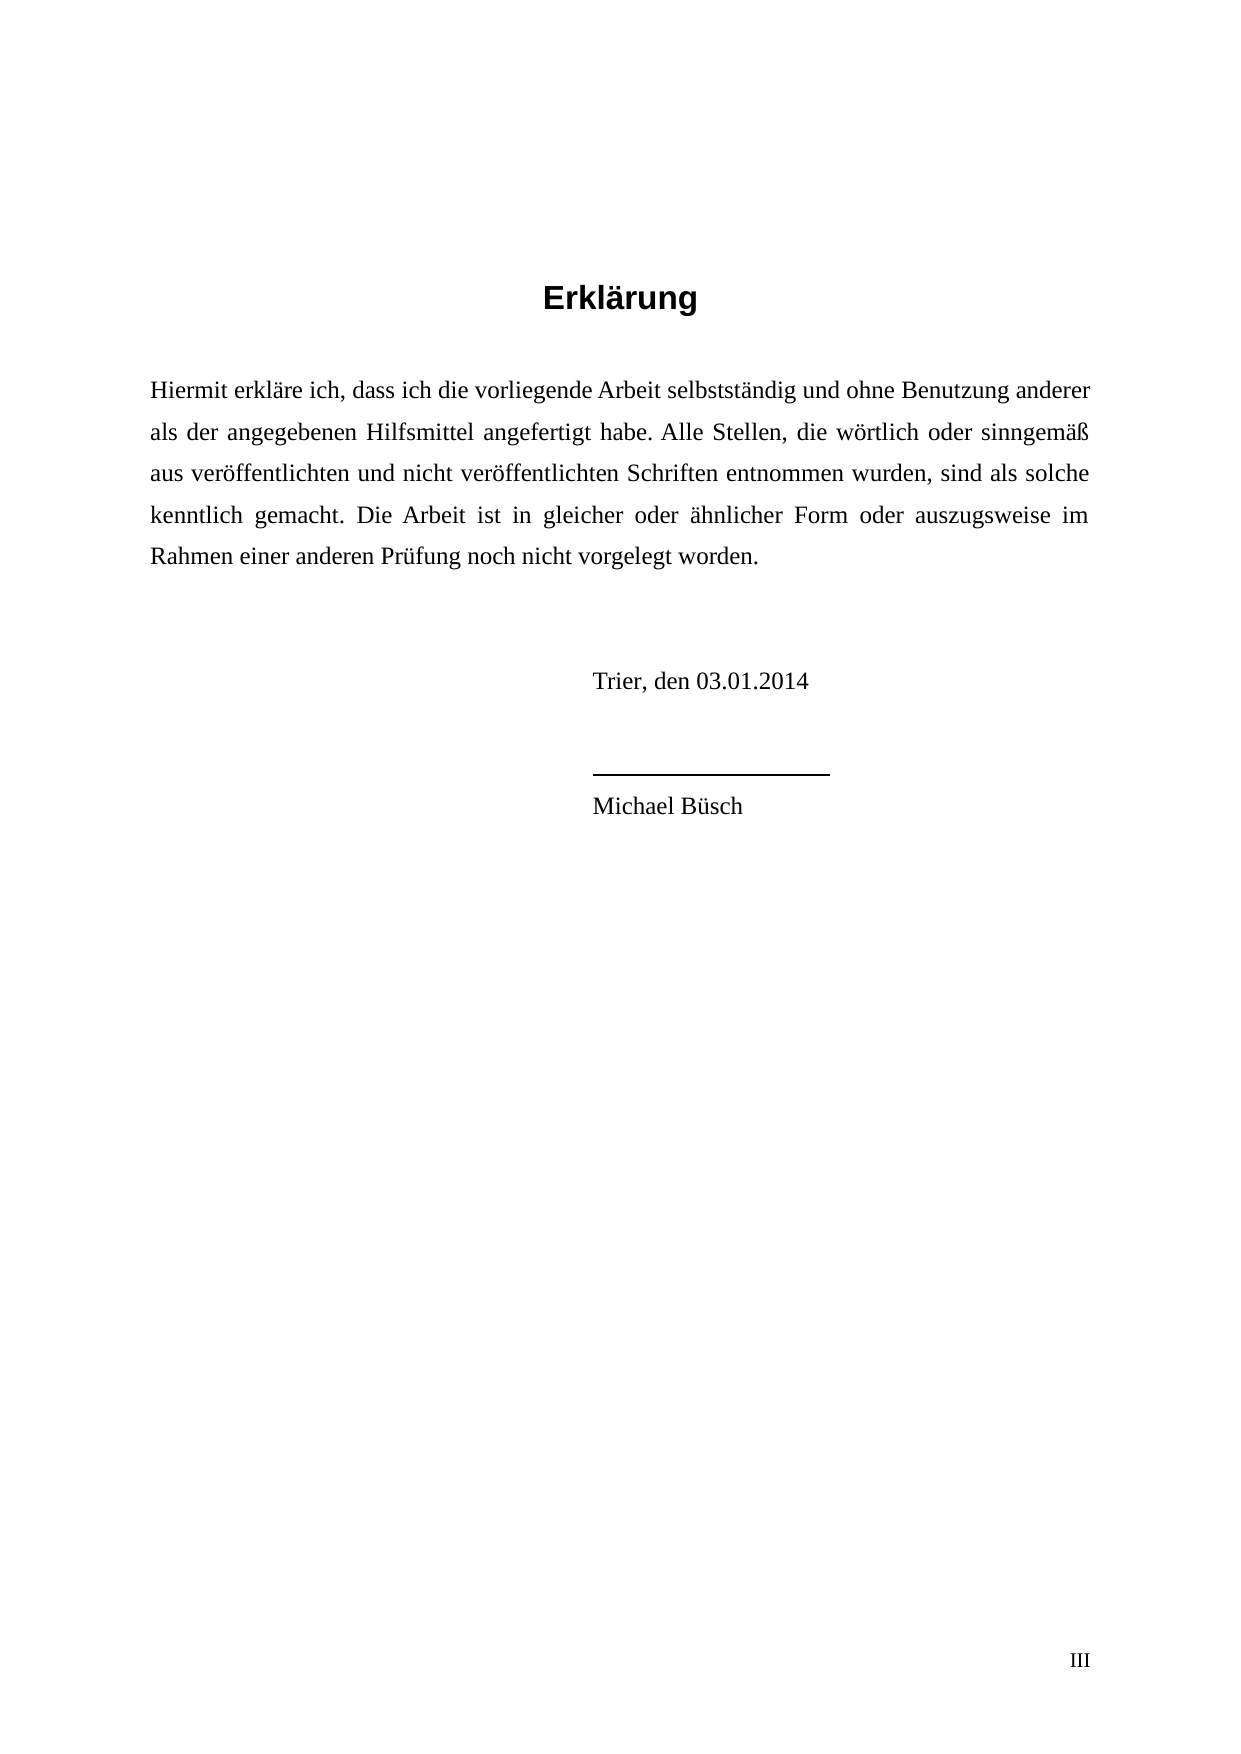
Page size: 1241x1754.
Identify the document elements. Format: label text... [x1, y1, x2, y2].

text Hiermit erkläre ich, dass ich die vorliegende Arbeit selbstständig und ohne Benutzung anderer als der angegebenen Hilfsmittel angefertigt habe. Alle Stellen, die wörtlich oder sinngemäß aus veröffentlichten und nicht veröffentlichten Schriften entnommen wurden, sind als solche kenntlich gemacht. Die Arbeit ist in gleicher oder ähnlicher Form oder auszugsweise im Rahmen einer anderen Prüfung noch nicht vorgelegt worden. [150, 376, 1091, 570]
text Erklärung [150, 279, 1091, 316]
text Trier, den 03.01.2014 [150, 667, 1091, 695]
text Michael Büsch [150, 750, 1091, 819]
